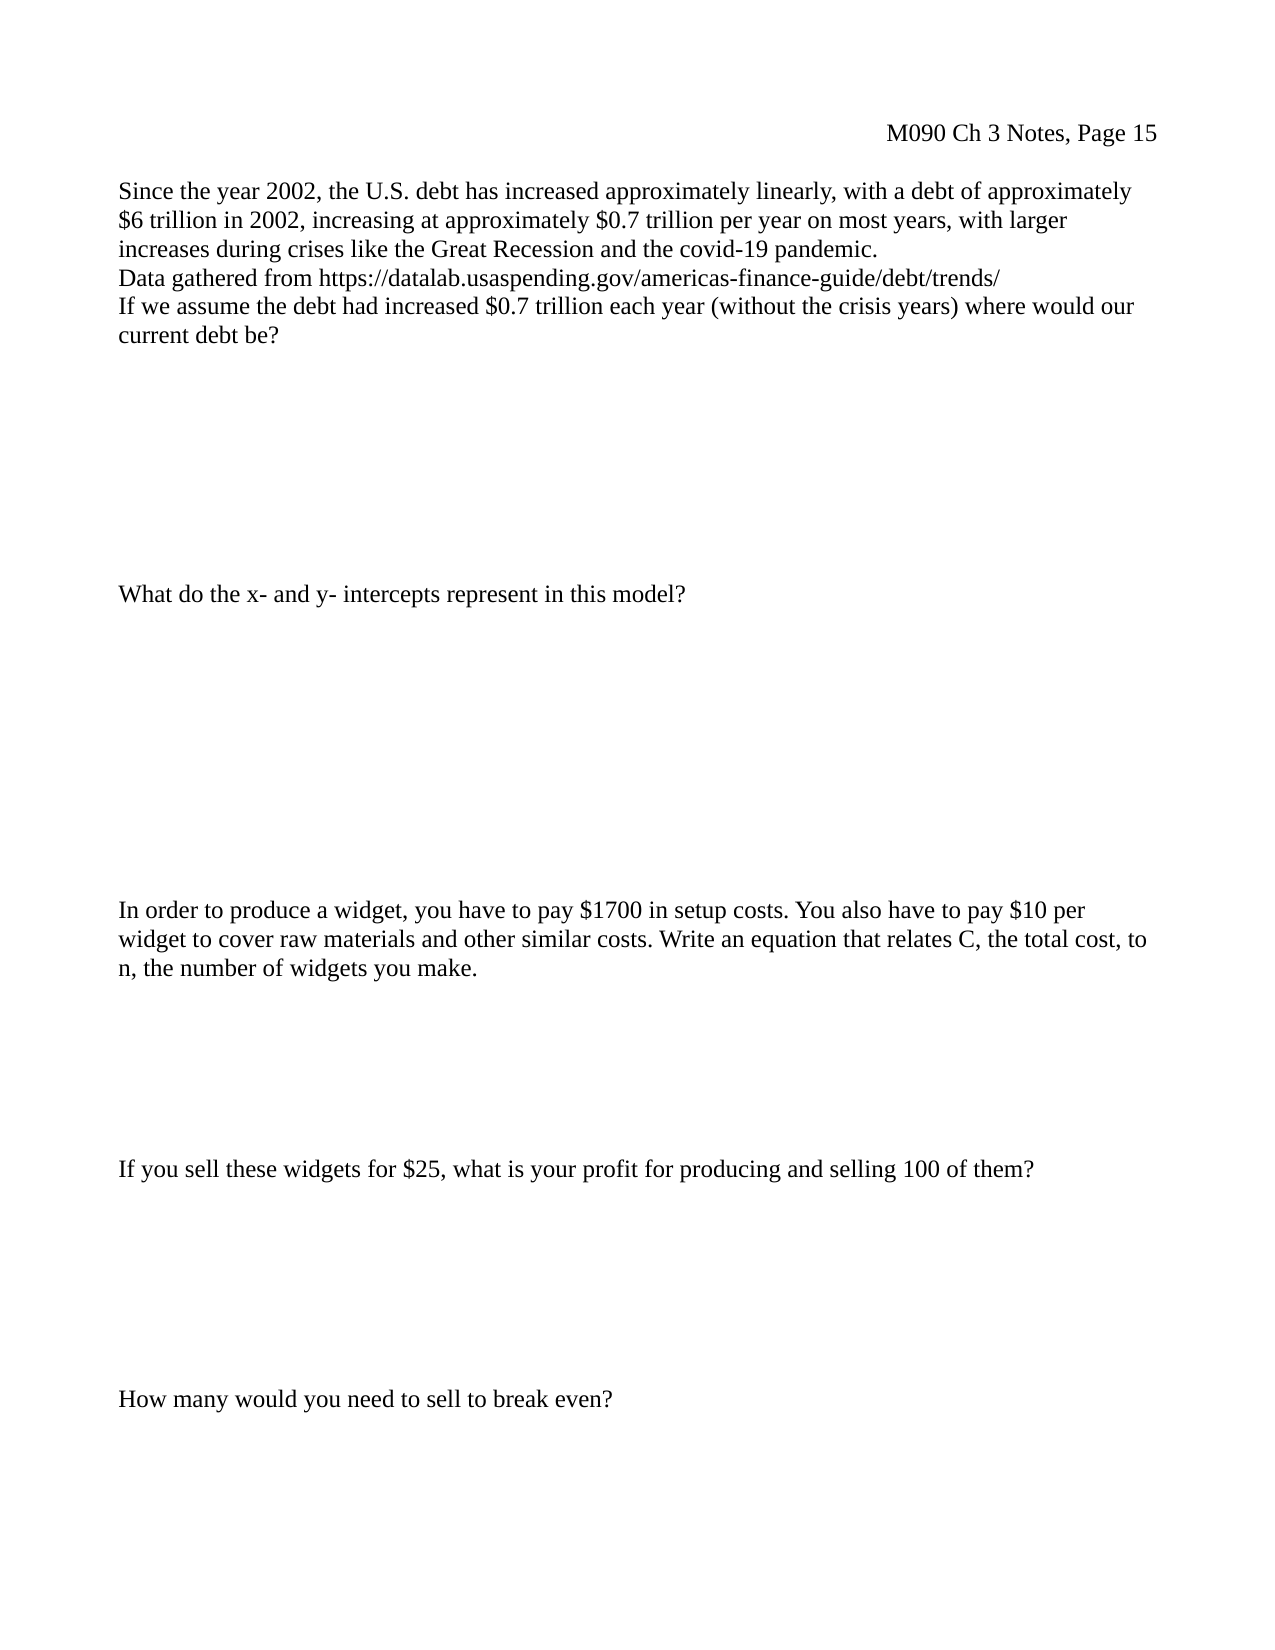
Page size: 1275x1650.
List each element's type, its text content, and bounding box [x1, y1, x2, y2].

text What do the x- and y- intercepts represent in this model? [118, 579, 1157, 608]
text Data gathered from https://datalab.usaspending.gov/americas-finance-guide/debt/trends/ [118, 263, 1157, 291]
text Since the year 2002, the U.S. debt has increased approximately linearly, with a debt of approximately $6 trillion in 2002, increasing at approximately $0.7 trillion per year on most years, with larger increases during crises like the Great Recession and the covid-19 pandemic. [118, 176, 1157, 263]
text How many would you need to sell to break even? [118, 1384, 1157, 1413]
text If we assume the debt had increased $0.7 trillion each year (without the crisis years) where would our current debt be? [118, 291, 1157, 349]
text If you sell these widgets for $25, what is your profit for producing and selling 100 of them? [118, 1154, 1157, 1183]
text In order to produce a widget, you have to pay $1700 in setup costs. You also have to pay $10 per widget to cover raw materials and other similar costs. Write an equation that relates C, the total cost, to n, the number of widgets you make. [118, 895, 1157, 981]
